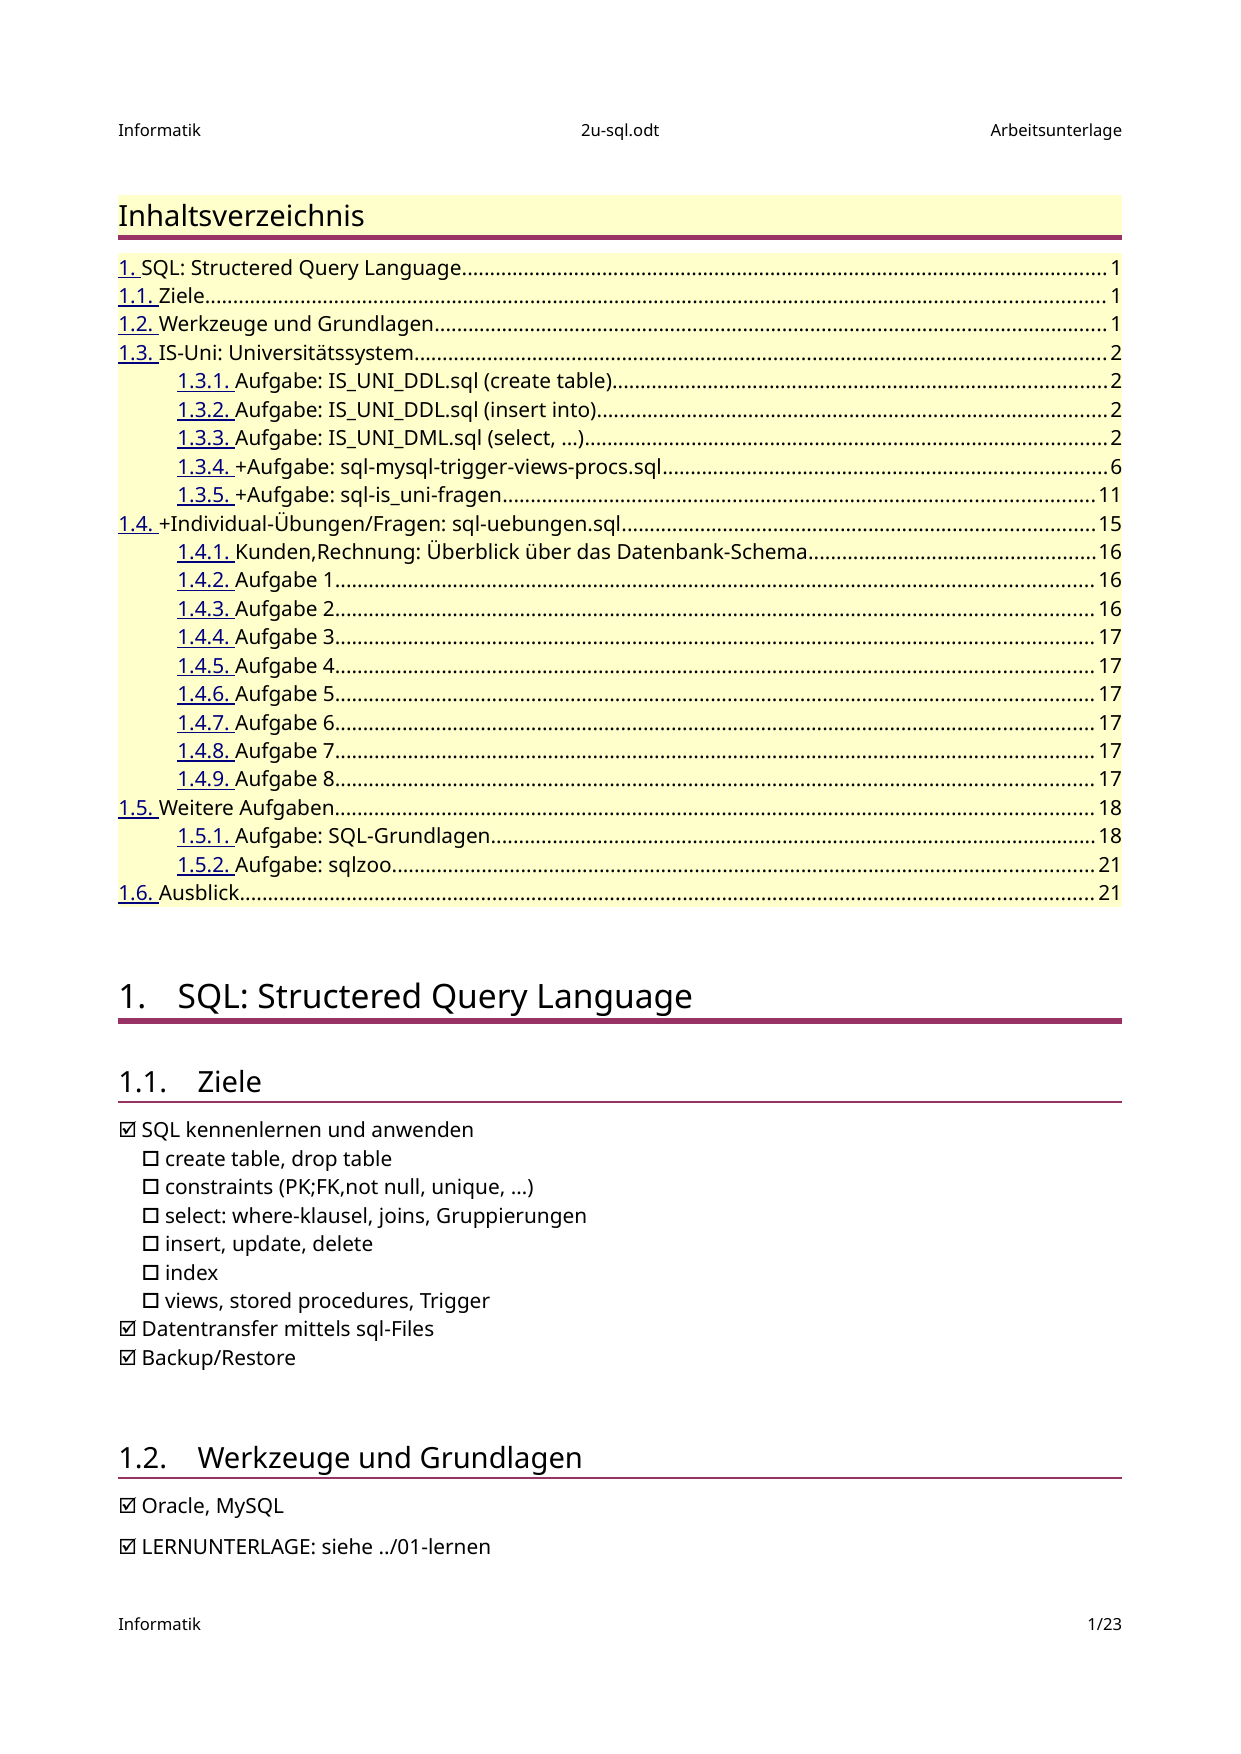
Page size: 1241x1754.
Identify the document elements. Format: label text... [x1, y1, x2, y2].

text 1.4.2. Aufgabe 1 16 [177, 566, 1122, 594]
list SQL kennenlernen und anwenden [118, 1115, 1122, 1144]
text 1.4.7. Aufgabe 6 17 [177, 708, 1122, 736]
text 1.2. Werkzeuge und Grundlagen 1 [118, 309, 1122, 338]
text 1.3.2. Aufgabe: IS_UNI_DDL.sql (insert into) 2 [177, 395, 1122, 423]
text 1.5.1. Aufgabe: SQL-Grundlagen 18 [177, 821, 1122, 850]
list Datentransfer mittels sql-Files [118, 1314, 1122, 1343]
text 1.6. Ausblick 21 [118, 878, 1122, 907]
text 1.4.4. Aufgabe 3 17 [177, 622, 1122, 651]
text 1.4.1. Kunden,Rechnung: Überblick über das Datenbank-Schema 16 [177, 537, 1122, 566]
list index [141, 1258, 1122, 1286]
list create table, drop table [141, 1144, 1122, 1172]
list constraints (PK;FK,not null, unique, …) [141, 1172, 1122, 1201]
subtitle SQL: Structered Query Language [118, 973, 1122, 1018]
text 1.4. +Individual-Übungen/Fragen: sql-uebungen.sql 15 [118, 509, 1122, 537]
list insert, update, delete [141, 1229, 1122, 1258]
list Oracle, MySQL [118, 1492, 1122, 1520]
subtitle Ziele [118, 1061, 1122, 1101]
text 1.5. Weitere Aufgaben 18 [118, 793, 1122, 821]
subtitle Werkzeuge und Grundlagen [118, 1437, 1122, 1477]
text 1. SQL: Structered Query Language 1 [118, 253, 1122, 281]
text 1.1. Ziele 1 [118, 281, 1122, 309]
list views, stored procedures, Trigger [141, 1286, 1122, 1314]
text 1.3.1. Aufgabe: IS_UNI_DDL.sql (create table) 2 [177, 366, 1122, 395]
text 1.4.6. Aufgabe 5 17 [177, 679, 1122, 708]
subtitle Inhaltsverzeichnis [118, 195, 1122, 235]
text 1.4.9. Aufgabe 8 17 [177, 764, 1122, 793]
list LERNUNTERLAGE: siehe ../01-lernen [118, 1532, 1122, 1561]
text 1.3. IS-Uni: Universitätssystem 2 [118, 338, 1122, 366]
text 1.5.2. Aufgabe: sqlzoo 21 [177, 850, 1122, 878]
text 1.3.4. +Aufgabe: sql-mysql-trigger-views-procs.sql 6 [177, 452, 1122, 480]
text 1.3.5. +Aufgabe: sql-is_uni-fragen 11 [177, 480, 1122, 509]
text 1.4.8. Aufgabe 7 17 [177, 736, 1122, 764]
text 1.3.3. Aufgabe: IS_UNI_DML.sql (select, ...) 2 [177, 423, 1122, 452]
text 1.4.5. Aufgabe 4 17 [177, 651, 1122, 679]
text 1.4.3. Aufgabe 2 16 [177, 594, 1122, 622]
list Backup/Restore [118, 1343, 1122, 1371]
list select: where-klausel, joins, Gruppierungen [141, 1201, 1122, 1229]
